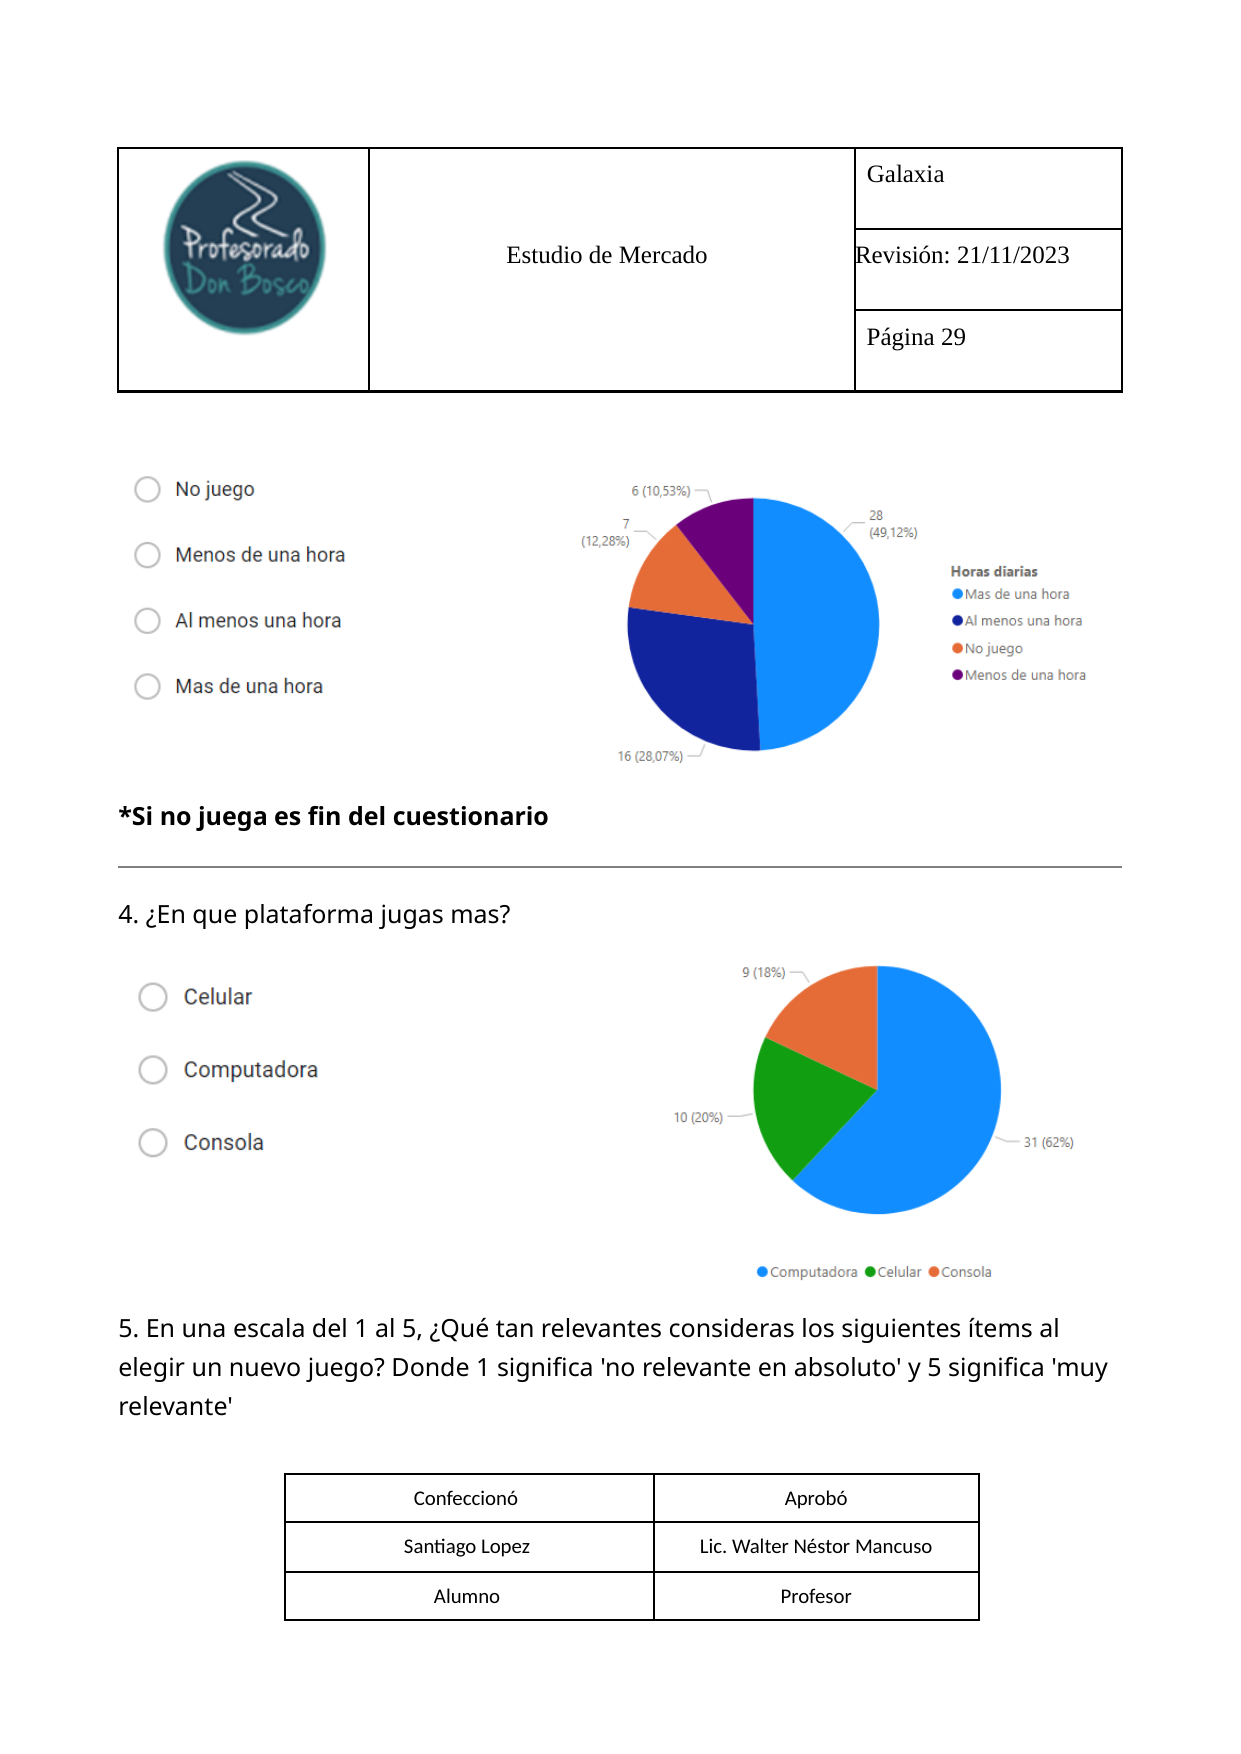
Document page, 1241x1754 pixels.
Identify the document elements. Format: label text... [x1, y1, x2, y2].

text 5. En una escala del 1 al 5, ¿Qué tan relevantes consideras los siguientes ítems al elegir un nuevo juego? Donde 1 significa 'no relevante en absoluto' y 5 significa 'muy relevante' [118, 1310, 1122, 1423]
picture [561, 454, 1099, 779]
picture [118, 953, 414, 1195]
text *Si no juega es fin del cuestionario [118, 798, 1122, 832]
picture [635, 950, 1098, 1291]
picture [160, 159, 328, 339]
picture [118, 450, 416, 726]
text 4. ¿En que plataforma jugas mas? [118, 896, 1122, 930]
